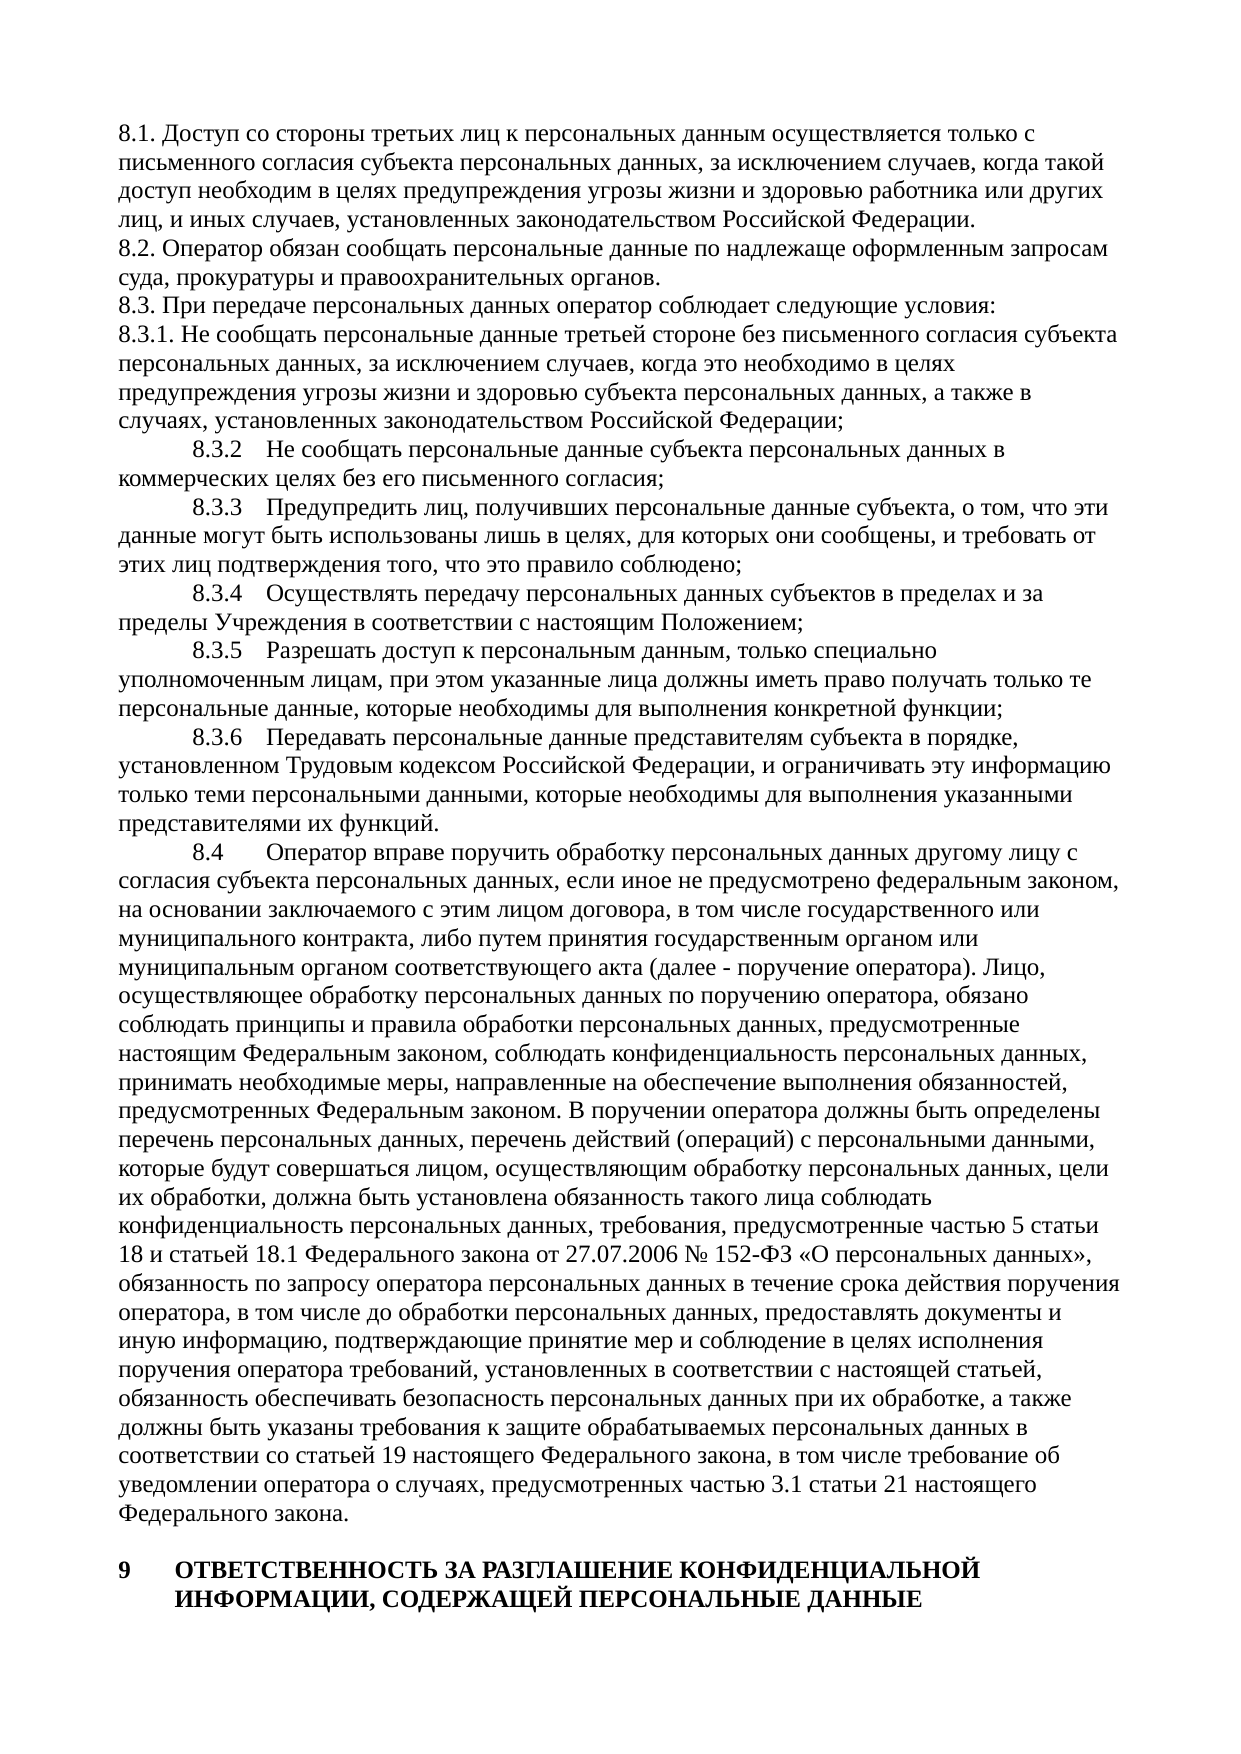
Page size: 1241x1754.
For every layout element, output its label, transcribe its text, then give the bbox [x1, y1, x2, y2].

text 8.3.1. Не сообщать персональные данные третьей стороне без письменного согласия субъекта персональных данных, за исключением случаев, когда это необходимо в целях предупреждения угрозы жизни и здоровью субъекта персональных данных, а также в случаях, установленных законодательством Российской Федерации; [118, 319, 1122, 434]
text 8.1. Доступ со стороны третьих лиц к персональных данным осуществляется только с письменного согласия субъекта персональных данных, за исключением случаев, когда такой доступ необходим в целях предупреждения угрозы жизни и здоровью работника или других лиц, и иных случаев, установленных законодательством Российской Федерации. [118, 118, 1122, 233]
text 8.3. При передаче персональных данных оператор соблюдает следующие условия: [118, 291, 1122, 319]
list ОТВЕТСТВЕННОСТЬ ЗА РАЗГЛАШЕНИЕ КОНФИДЕНЦИАЛЬНОЙ ИНФОРМАЦИИ, СОДЕРЖАЩЕЙ ПЕРСОНАЛЬНЫЕ ДАННЫЕ [118, 1556, 1122, 1613]
text 8.2. Оператор обязан сообщать персональные данные по надлежаще оформленным запросам суда, прокуратуры и правоохранительных органов. [118, 233, 1122, 291]
list Осуществлять передачу персональных данных субъектов в пределах и за пределы Учреждения в соответствии с настоящим Положением; [118, 578, 1122, 636]
list Не сообщать персональные данные субъекта персональных данных в коммерческих целях без его письменного согласия; [118, 434, 1122, 492]
list Оператор вправе поручить обработку персональных данных другому лицу с согласия субъекта персональных данных, если иное не предусмотрено федеральным законом, на основании заключаемого с этим лицом договора, в том числе государственного или муниципального контракта, либо путем принятия государственным органом или муниципальным органом соответствующего акта (далее - поручение оператора). Лицо, осуществляющее обработку персональных данных по поручению оператора, обязано соблюдать принципы и правила обработки персональных данных, предусмотренные настоящим Федеральным законом, соблюдать конфиденциальность персональных данных, принимать необходимые меры, направленные на обеспечение выполнения обязанностей, предусмотренных Федеральным законом. В поручении оператора должны быть определены перечень персональных данных, перечень действий (операций) с персональными данными, которые будут совершаться лицом, осуществляющим обработку персональных данных, цели их обработки, должна быть установлена обязанность такого лица соблюдать конфиденциальность персональных данных, требования, предусмотренные частью 5 статьи 18 и статьей 18.1 Федерального закона от 27.07.2006 № 152-ФЗ «О персональных данных», обязанность по запросу оператора персональных данных в течение срока действия поручения оператора, в том числе до обработки персональных данных, предоставлять документы и иную информацию, подтверждающие принятие мер и соблюдение в целях исполнения поручения оператора требований, установленных в соответствии с настоящей статьей, обязанность обеспечивать безопасность персональных данных при их обработке, а также должны быть указаны требования к защите обрабатываемых персональных данных в соответствии со статьей 19 настоящего Федерального закона, в том числе требование об уведомлении оператора о случаях, предусмотренных частью 3.1 статьи 21 настоящего Федерального закона. [118, 837, 1122, 1527]
list Предупредить лиц, получивших персональные данные субъекта, о том, что эти данные могут быть использованы лишь в целях, для которых они сообщены, и требовать от этих лиц подтверждения того, что это правило соблюдено; [118, 492, 1122, 578]
list Передавать персональные данные представителям субъекта в порядке, установленном Трудовым кодексом Российской Федерации, и ограничивать эту информацию только теми персональными данными, которые необходимы для выполнения указанными представителями их функций. [118, 722, 1122, 837]
list Разрешать доступ к персональным данным, только специально уполномоченным лицам, при этом указанные лица должны иметь право получать только те персональные данные, которые необходимы для выполнения конкретной функции; [118, 636, 1122, 722]
